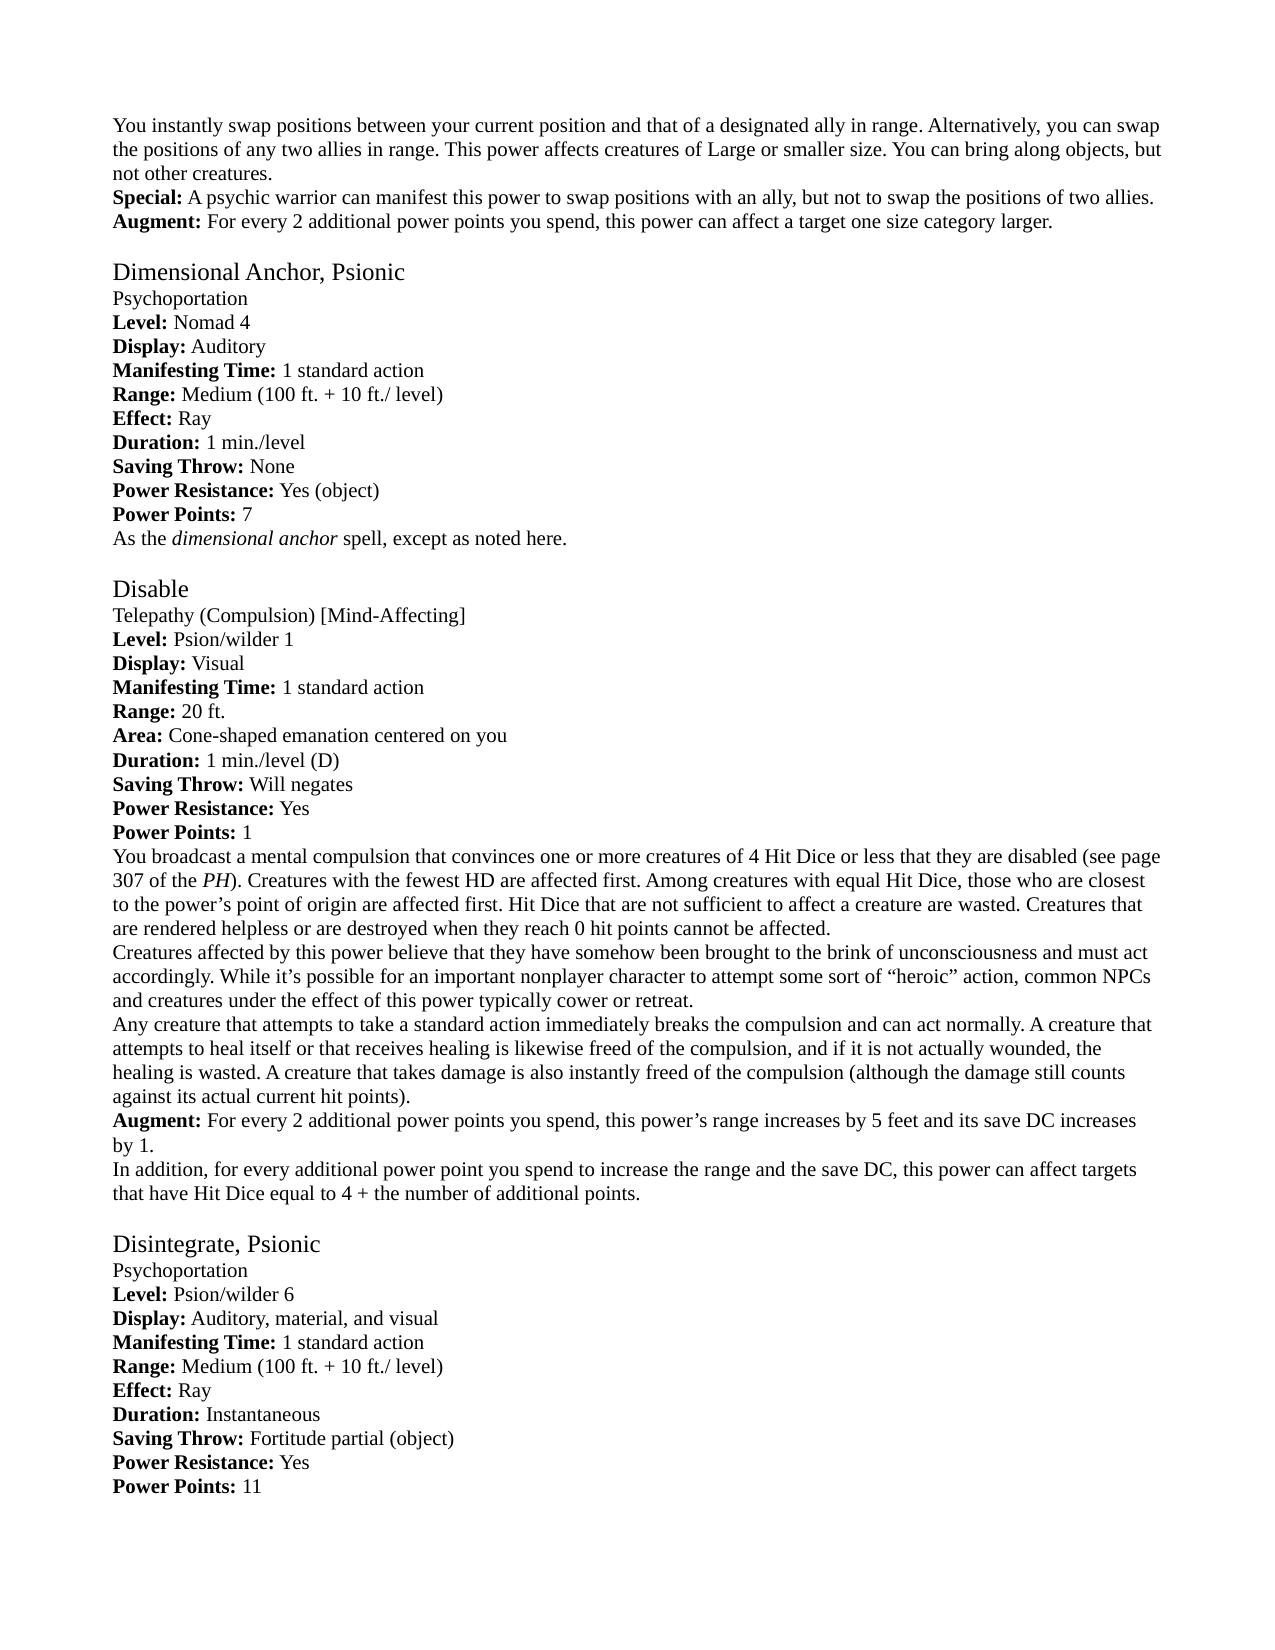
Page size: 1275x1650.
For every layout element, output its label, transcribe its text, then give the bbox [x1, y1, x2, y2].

text Augment: For every 2 additional power points you spend, this power’s range increases by 5 feet and its save DC increases by 1. [112, 1108, 1162, 1157]
text Duration: 1 min./level [112, 430, 1162, 454]
text Power Points: 7 [112, 502, 1162, 526]
text Level: Psion/wilder 1 [112, 627, 1162, 651]
text Psychoportation [112, 1257, 1162, 1282]
text Effect: Ray [112, 406, 1162, 430]
subtitle Disable [112, 574, 1162, 603]
text As the dimensional anchor spell, except as noted here. [112, 526, 1162, 550]
text Saving Throw: Fortitude partial (object) [112, 1426, 1162, 1450]
text Manifesting Time: 1 standard action [112, 1330, 1162, 1354]
text Area: Cone-shaped emanation centered on you [112, 723, 1162, 747]
subtitle Disintegrate, Psionic [112, 1229, 1162, 1257]
text Display: Auditory [112, 334, 1162, 358]
text Augment: For every 2 additional power points you spend, this power can affect a target one size category larger. [112, 209, 1162, 233]
text Any creature that attempts to take a standard action immediately breaks the compulsion and can act normally. A creature that attempts to heal itself or that receives healing is likewise freed of the compulsion, and if it is not actually wounded, the healing is wasted. A creature that takes damage is also instantly freed of the compulsion (although the damage still counts against its actual current hit points). [112, 1012, 1162, 1108]
text Manifesting Time: 1 standard action [112, 675, 1162, 699]
text Creatures affected by this power believe that they have somehow been brought to the brink of unconsciousness and must act accordingly. While it’s possible for an important nonplayer character to attempt some sort of “heroic” action, common NPCs and creatures under the effect of this power typically cower or retreat. [112, 940, 1162, 1012]
text In addition, for every additional power point you spend to increase the range and the save DC, this power can affect targets that have Hit Dice equal to 4 + the number of additional points. [112, 1157, 1162, 1205]
text Range: Medium (100 ft. + 10 ft./ level) [112, 382, 1162, 406]
text Duration: Instantaneous [112, 1402, 1162, 1426]
subtitle Dimensional Anchor, Psionic [112, 257, 1162, 286]
text Saving Throw: Will negates [112, 772, 1162, 796]
text Special: A psychic warrior can manifest this power to swap positions with an ally, but not to swap the positions of two allies. [112, 185, 1162, 209]
text Telepathy (Compulsion) [Mind-Affecting] [112, 603, 1162, 627]
text Duration: 1 min./level (D) [112, 747, 1162, 772]
text Display: Auditory, material, and visual [112, 1306, 1162, 1330]
text Level: Nomad 4 [112, 310, 1162, 334]
text You broadcast a mental compulsion that convinces one or more creatures of 4 Hit Dice or less that they are disabled (see page 307 of the PH). Creatures with the fewest HD are affected first. Among creatures with equal Hit Dice, those who are closest to the power’s point of origin are affected first. Hit Dice that are not sufficient to affect a creature are wasted. Creatures that are rendered helpless or are destroyed when they reach 0 hit points cannot be affected. [112, 844, 1162, 940]
text Power Points: 1 [112, 820, 1162, 844]
text Effect: Ray [112, 1378, 1162, 1402]
text Range: 20 ft. [112, 699, 1162, 723]
text Power Resistance: Yes [112, 1450, 1162, 1474]
text Manifesting Time: 1 standard action [112, 358, 1162, 382]
text Saving Throw: None [112, 454, 1162, 478]
text You instantly swap positions between your current position and that of a designated ally in range. Alternatively, you can swap the positions of any two allies in range. This power affects creatures of Large or smaller size. You can bring along objects, but not other creatures. [112, 112, 1162, 185]
text Psychoportation [112, 286, 1162, 310]
text Power Resistance: Yes [112, 796, 1162, 820]
text Display: Visual [112, 651, 1162, 675]
text Range: Medium (100 ft. + 10 ft./ level) [112, 1354, 1162, 1378]
text Power Points: 11 [112, 1474, 1162, 1498]
text Level: Psion/wilder 6 [112, 1282, 1162, 1306]
text Power Resistance: Yes (object) [112, 478, 1162, 502]
